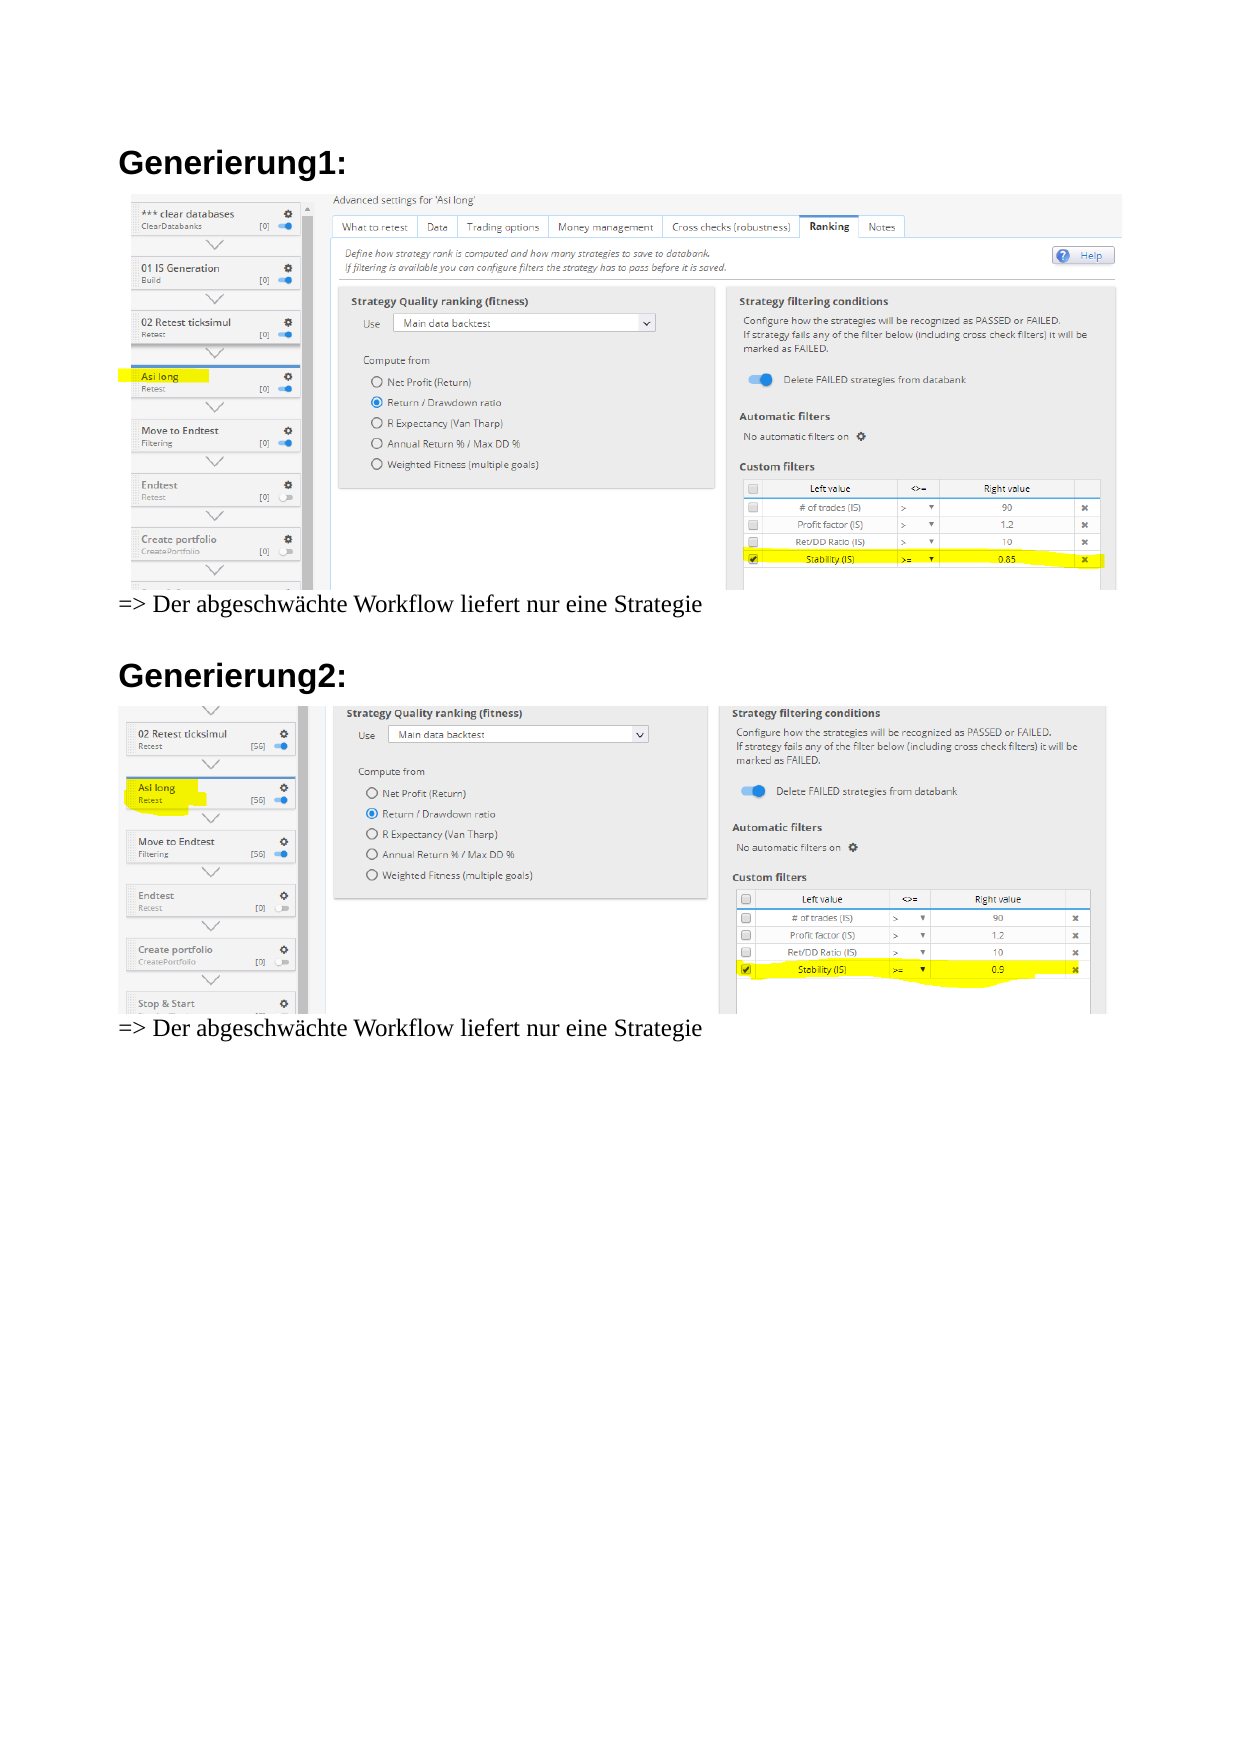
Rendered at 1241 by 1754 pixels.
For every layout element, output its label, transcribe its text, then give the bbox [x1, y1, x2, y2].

picture [118, 706, 1123, 1014]
picture [118, 194, 1123, 590]
subtitle Generierung1: [118, 143, 1122, 182]
text => Der abgeschwächte Workflow liefert nur eine Strategie [118, 590, 1122, 618]
text => Der abgeschwächte Workflow liefert nur eine Strategie [118, 1014, 1122, 1042]
subtitle Generierung2: [118, 656, 1122, 694]
